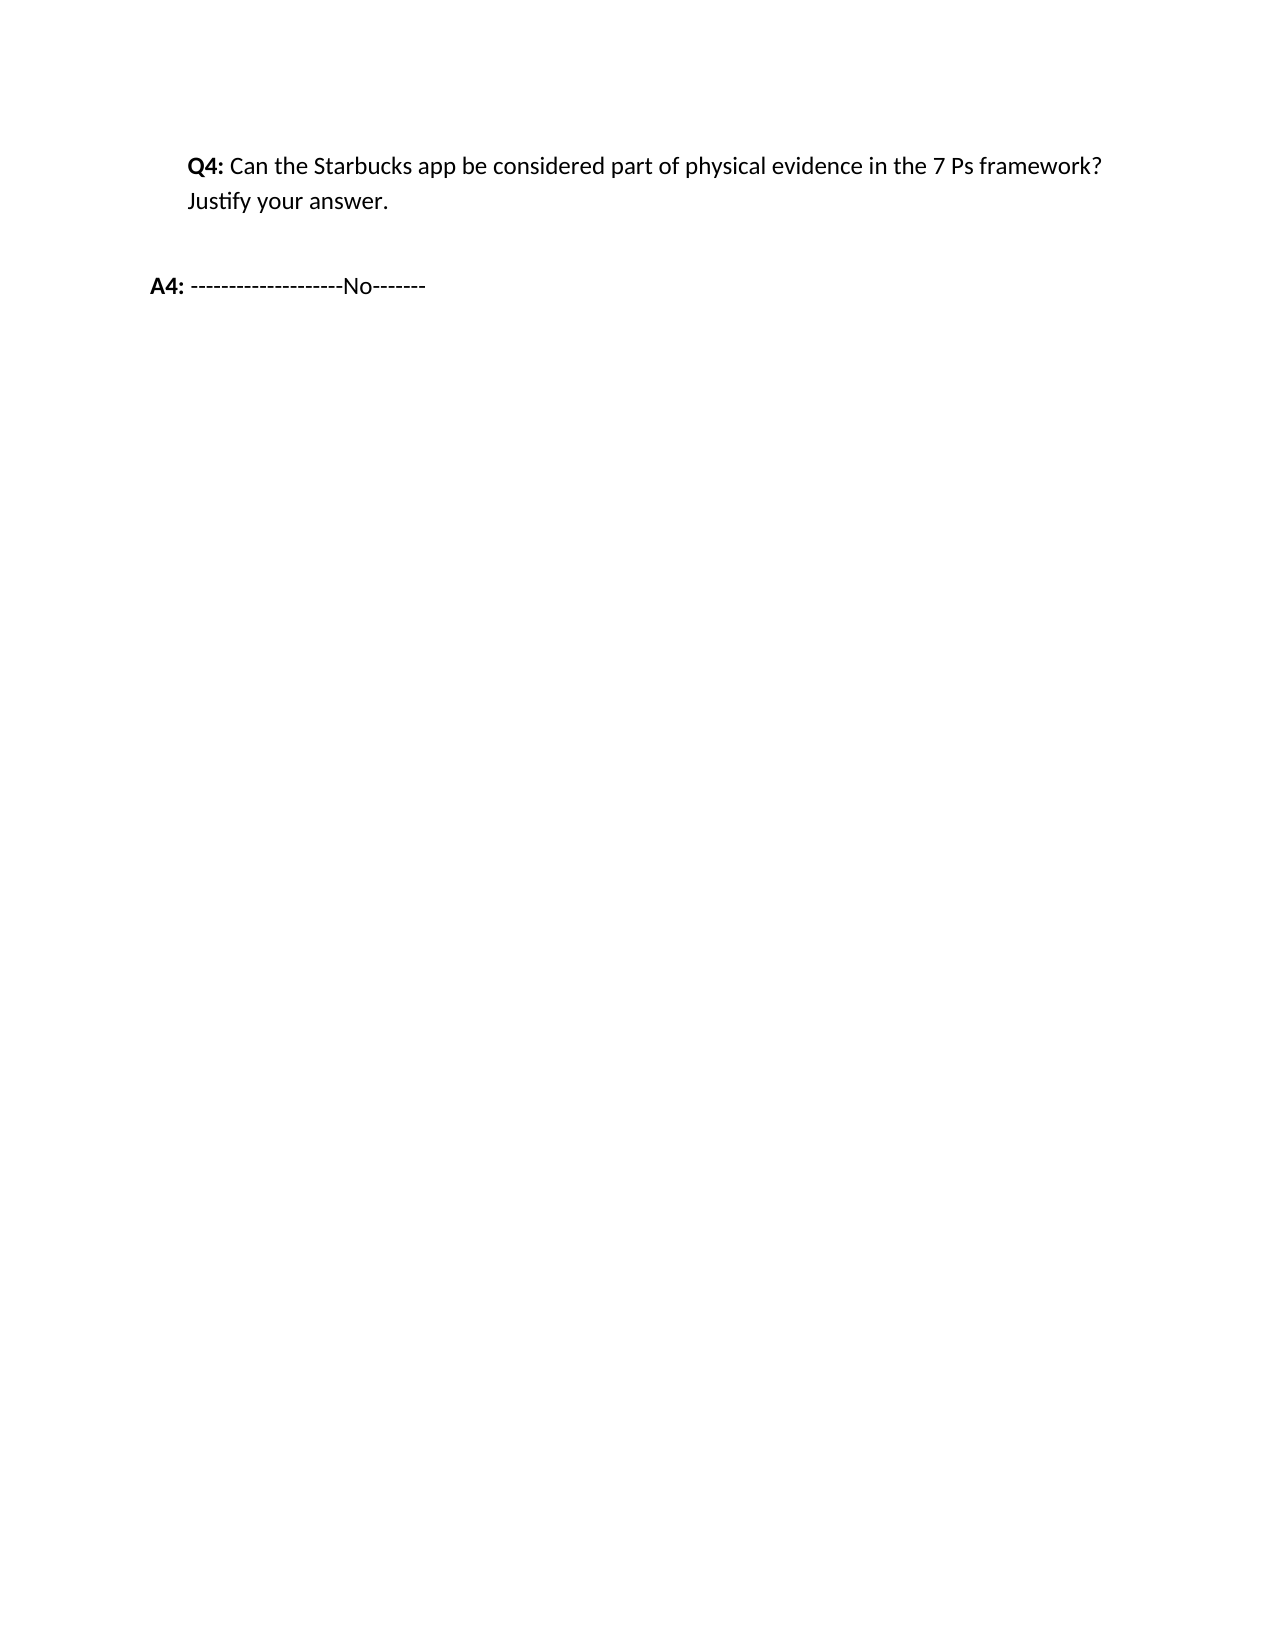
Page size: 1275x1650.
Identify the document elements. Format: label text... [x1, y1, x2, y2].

text A4: --------------------No------- [150, 270, 1125, 301]
text Q4: Can the Starbucks app be considered part of physical evidence in the 7 Ps framework? Justify your answer. [187, 150, 1125, 216]
